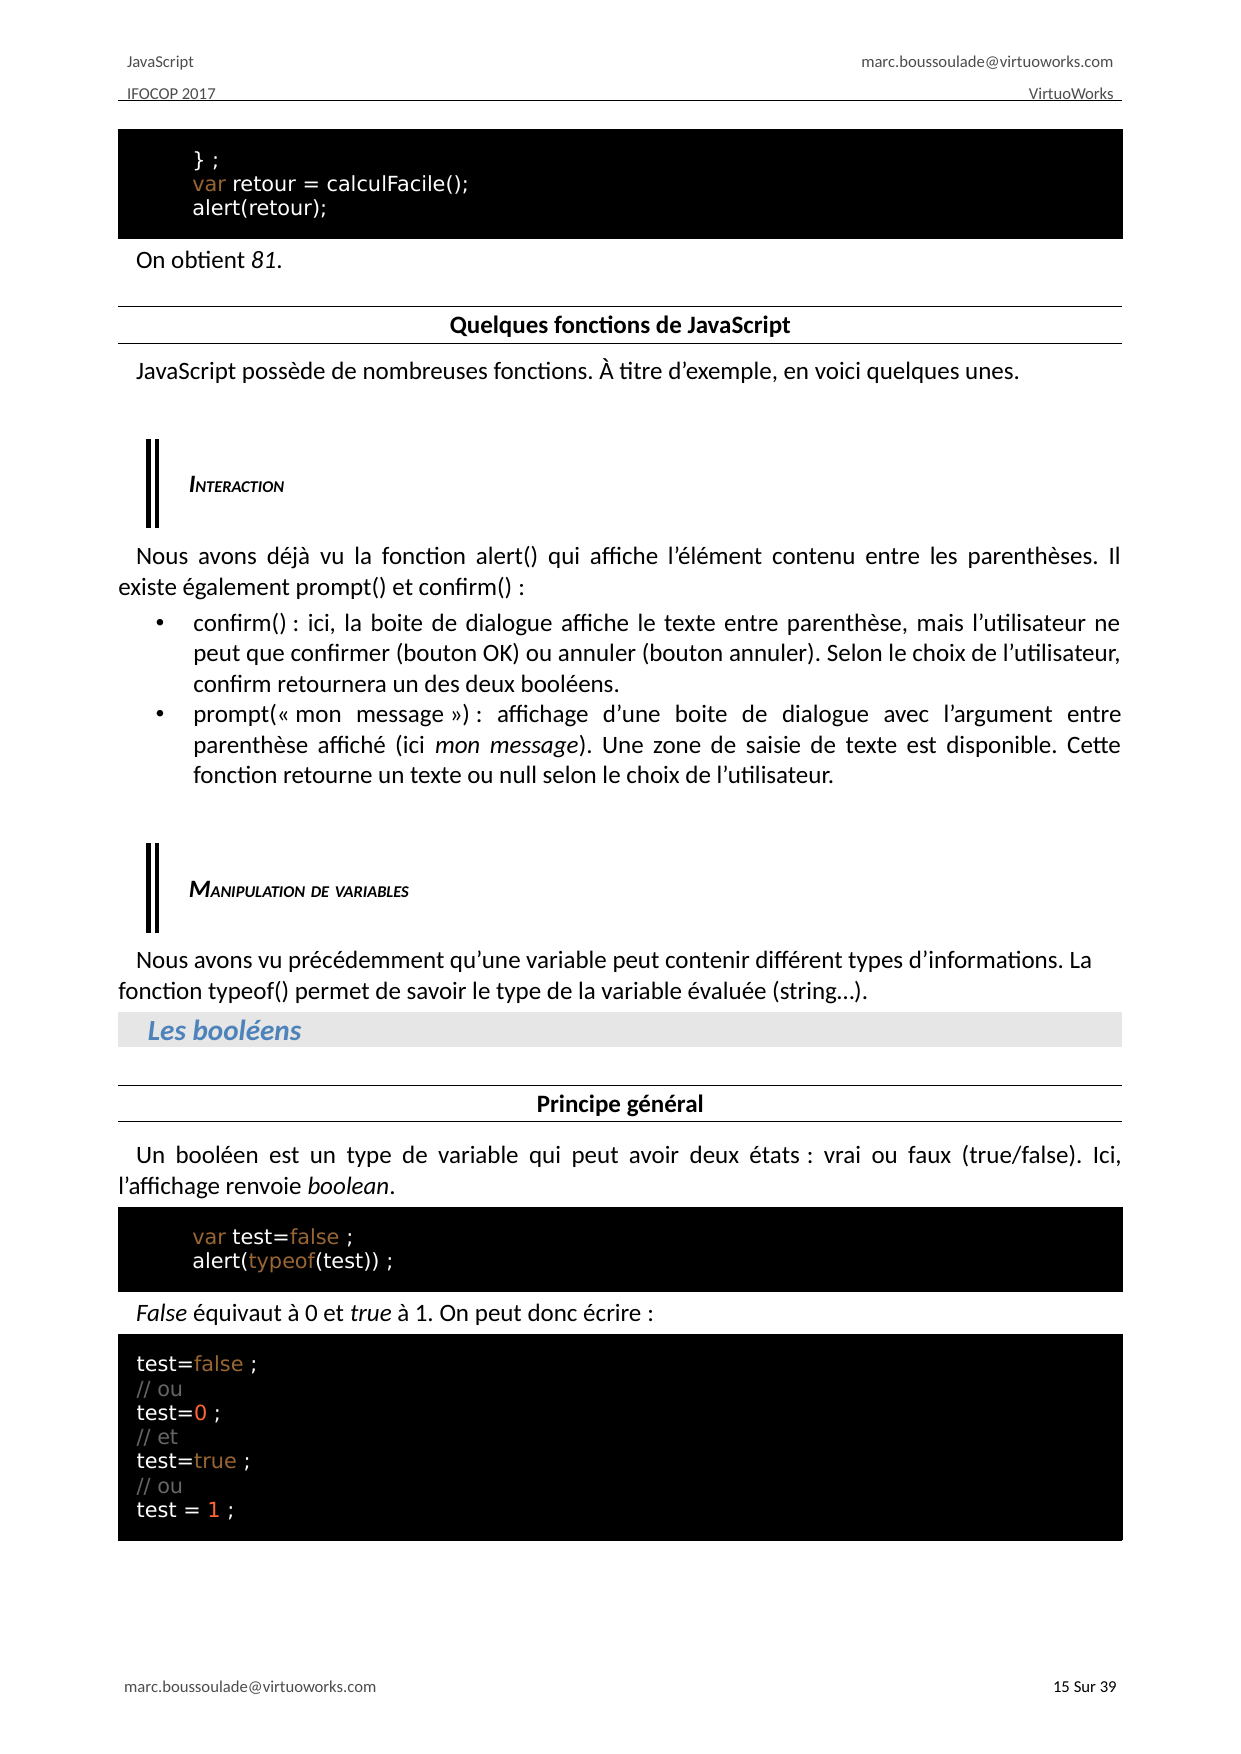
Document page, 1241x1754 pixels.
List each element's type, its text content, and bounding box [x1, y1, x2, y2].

text // ou [119, 1358, 1122, 1383]
text test=0 ; [119, 1383, 1122, 1407]
text JavaScript possède de nombreuses fonctions. À titre d’exemple, en voici quelques unes. [118, 355, 1122, 386]
list confirm() : ici, la boite de dialogue affiche le texte entre parenthèse, mais l’utilisateur ne peut que confirmer (bouton OK) ou annuler (bouton annuler). Selon le choix de l’utilisateur, confirm retournera un des deux booléens. [156, 607, 1122, 699]
subtitle Les booléens [118, 1012, 1122, 1047]
text } ; [119, 130, 1122, 154]
text alert(retour); [119, 178, 1122, 238]
text On obtient 81. [118, 244, 1122, 275]
text var test=false ; [119, 1208, 1122, 1231]
text False équivaut à 0 et true à 1. On peut donc écrire : [118, 1298, 1122, 1328]
text test = 1 ; [119, 1480, 1122, 1540]
text test=true ; [119, 1431, 1122, 1455]
subtitle Manipulation de variables [159, 843, 1122, 933]
text test=false ; [119, 1335, 1122, 1358]
subtitle Quelques fonctions de JavaScript [118, 307, 1122, 343]
text Nous avons vu précédemment qu’une variable peut contenir différent types d’informations. La fonction typeof() permet de savoir le type de la variable évaluée (string…). [118, 945, 1122, 1006]
text // et [119, 1407, 1122, 1431]
subtitle Principe général [118, 1086, 1122, 1121]
text // ou [119, 1455, 1122, 1480]
subtitle Interaction [159, 439, 1122, 528]
text Un booléen est un type de variable qui peut avoir deux états : vrai ou faux (true/false). Ici, l’affichage renvoie boolean. [118, 1140, 1122, 1201]
subtitle [151, 439, 155, 528]
list prompt(« mon message ») : affichage d’une boite de dialogue avec l’argument entre parenthèse affiché (ici mon message). Une zone de saisie de texte est disponible. Cette fonction retourne un texte ou null selon le choix de l’utilisateur. [156, 699, 1122, 790]
text Nous avons déjà vu la fonction alert() qui affiche l’élément contenu entre les parenthèses. Il existe également prompt() et confirm() : [118, 540, 1122, 601]
text alert(typeof(test)) ; [119, 1231, 1122, 1291]
text var retour = calculFacile(); [119, 154, 1122, 178]
